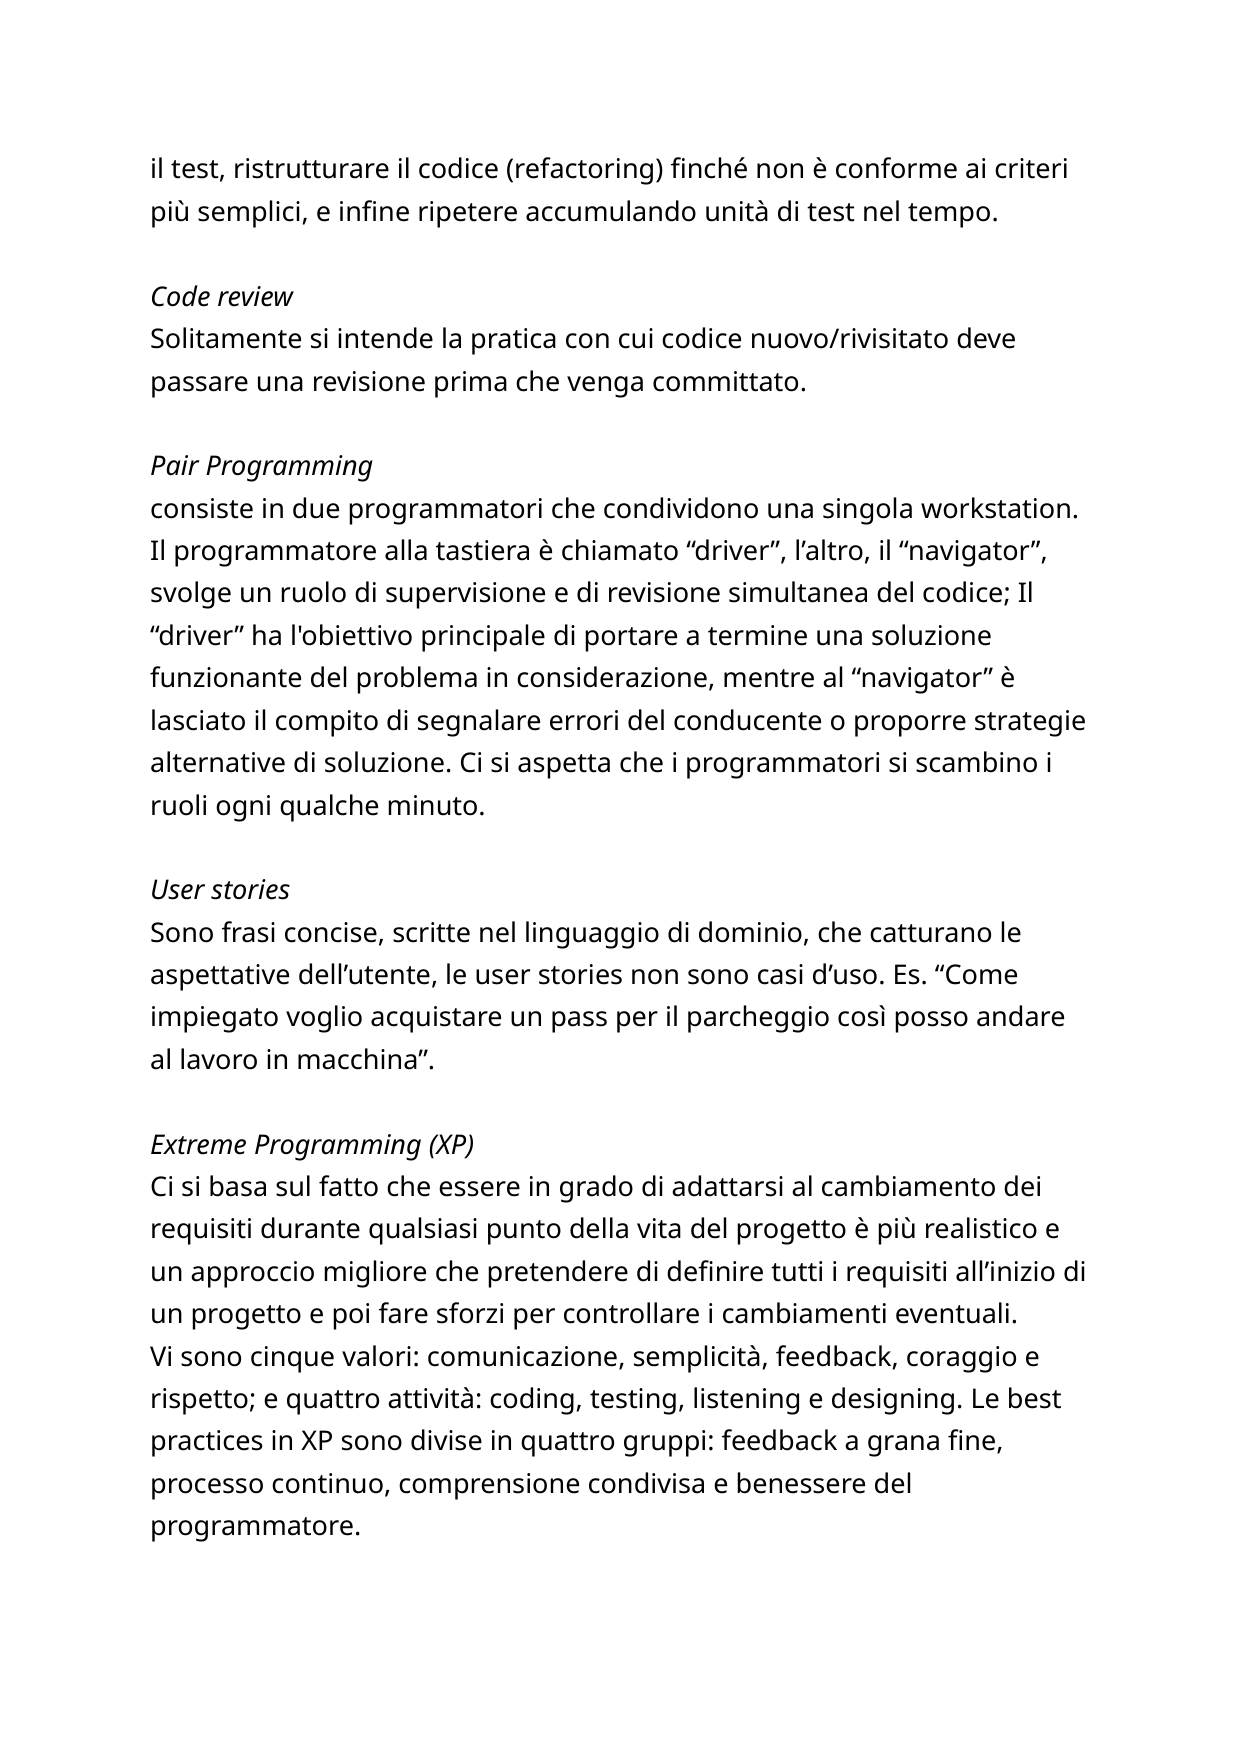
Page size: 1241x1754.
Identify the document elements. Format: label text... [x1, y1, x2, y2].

text Code review [150, 277, 1090, 314]
text Vi sono cinque valori: comunicazione, semplicità, feedback, coraggio e rispetto; e quattro attività: coding, testing, listening e designing. Le best practices in XP sono divise in quattro gruppi: feedback a grana fine, processo continuo, comprensione condivisa e benessere del programmatore. [150, 1337, 1090, 1543]
text Extreme Programming (XP) [150, 1125, 1090, 1162]
text il test, ristrutturare il codice (refactoring) finché non è conforme ai criteri più semplici, e infine ripetere accumulando unità di test nel tempo. [150, 150, 1090, 229]
text consiste in due programmatori che condividono una singola workstation. Il programmatore alla tastiera è chiamato “driver”, l’altro, il “navigator”, svolge un ruolo di supervisione e di revisione simultanea del codice; Il “driver” ha l'obiettivo principale di portare a termine una soluzione funzionante del problema in considerazione, mentre al “navigator” è lasciato il compito di segnalare errori del conducente o proporre strategie alternative di soluzione. Ci si aspetta che i programmatori si scambino i ruoli ogni qualche minuto. [150, 489, 1090, 823]
text Solitamente si intende la pratica con cui codice nuovo/rivisitato deve passare una revisione prima che venga committato. [150, 319, 1090, 399]
text Sono frasi concise, scritte nel linguaggio di dominio, che catturano le aspettative dell’utente, le user stories non sono casi d’uso. Es. “Come impiegato voglio acquistare un pass per il parcheggio così posso andare al lavoro in macchina”. [150, 913, 1090, 1077]
text Pair Programming [150, 447, 1090, 484]
text Ci si basa sul fatto che essere in grado di adattarsi al cambiamento dei requisiti durante qualsiasi punto della vita del progetto è più realistico e un approccio migliore che pretendere di definire tutti i requisiti all’inizio di un progetto e poi fare sforzi per controllare i cambiamenti eventuali. [150, 1167, 1090, 1332]
text User stories [150, 871, 1090, 908]
